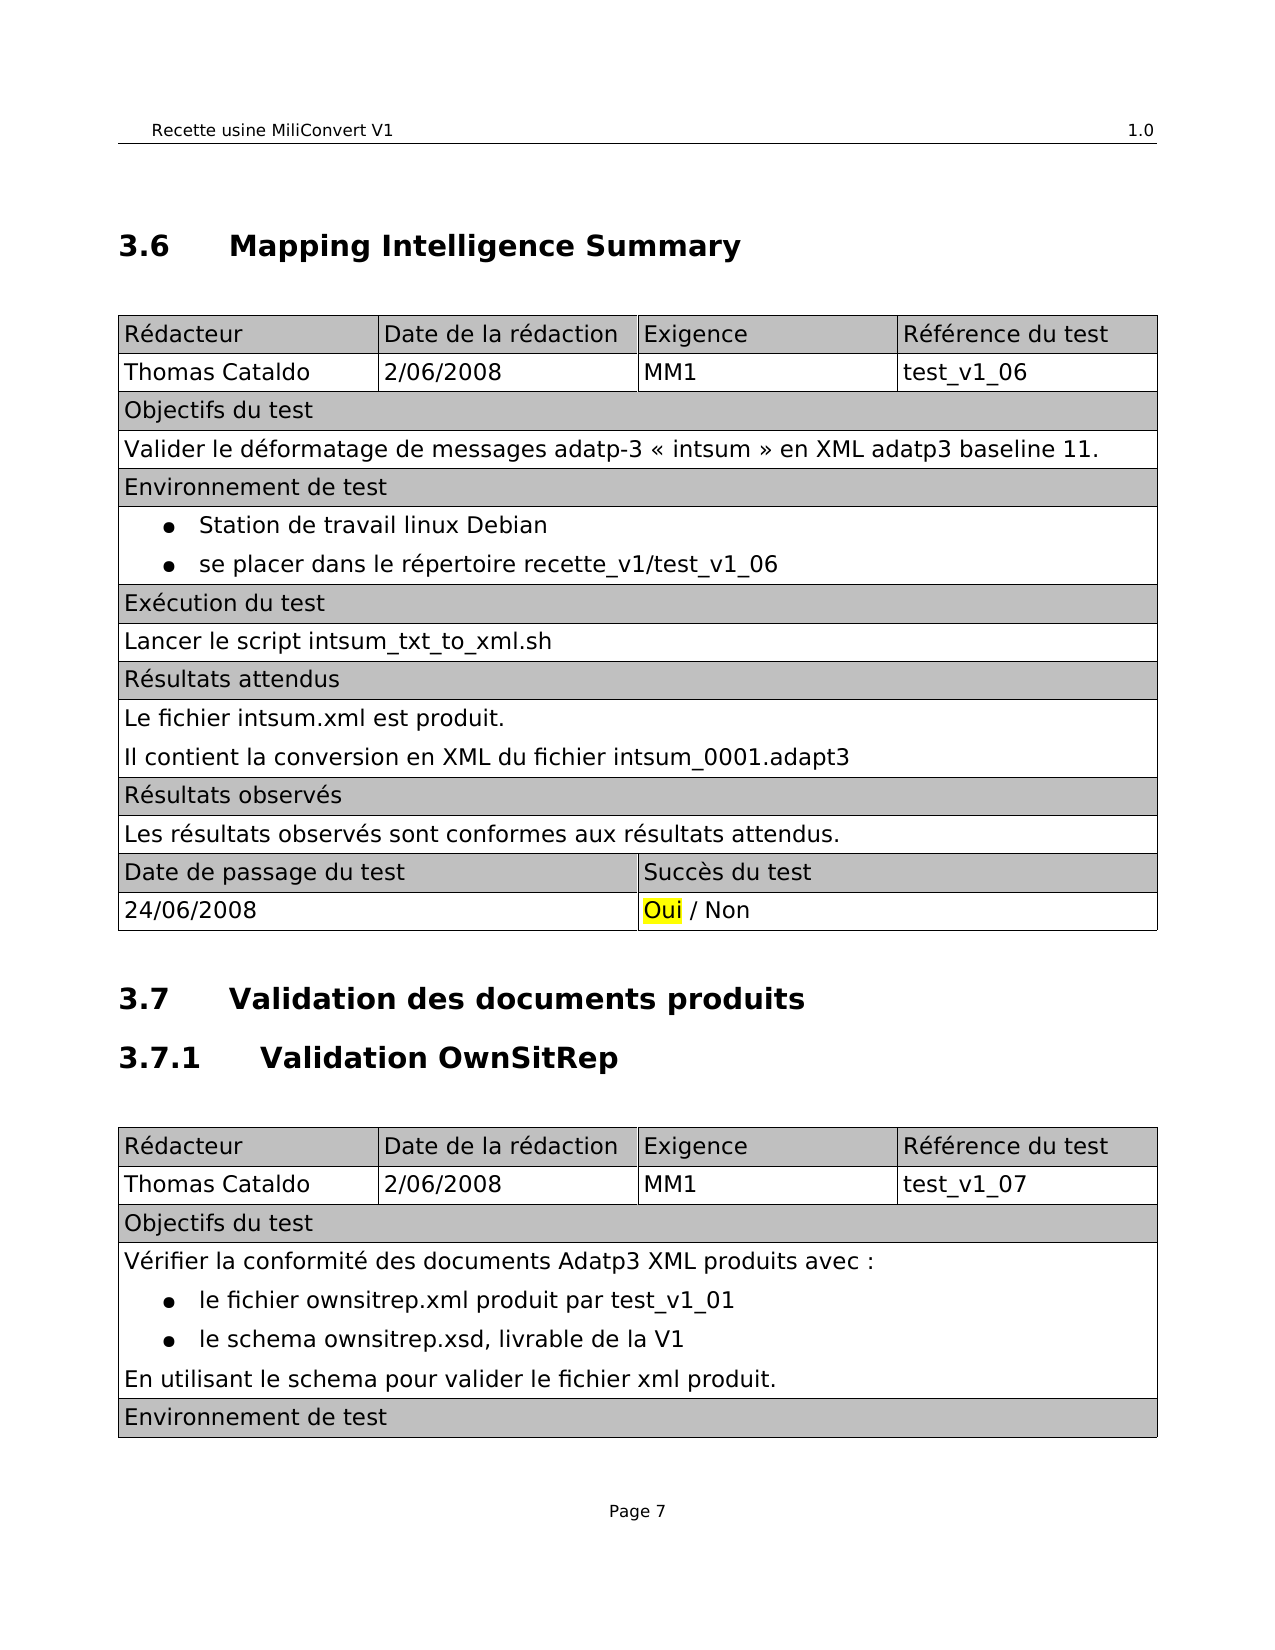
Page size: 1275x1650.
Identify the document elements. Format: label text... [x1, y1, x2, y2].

table_cell MM1 [639, 354, 897, 391]
table_cell Succès du test [639, 854, 1157, 892]
subtitle Validation OwnSitRep [118, 1041, 1157, 1076]
table_cell Environnement de test [119, 1399, 1157, 1437]
table_cell MM1 [639, 1167, 897, 1204]
table_cell Thomas Cataldo [119, 1167, 378, 1204]
table_cell Les résultats observés sont conformes aux résultats attendus. [119, 816, 1157, 853]
table_cell Oui / Non [639, 893, 1157, 930]
table_header Exigence [639, 316, 897, 353]
table_cell Vérifier la conformité des documents Adatp3 XML produits avec : le fichier ownsitrep.xml produit par test_v1_01 le schema ownsitrep.xsd, livrable de la V1 En utilisant le schema pour valider le fichier xml produit. [119, 1243, 1157, 1398]
subtitle Validation des documents produits [118, 982, 1157, 1016]
table_cell Objectifs du test [119, 392, 1157, 430]
table_header Référence du test [898, 1128, 1157, 1166]
table_cell Objectifs du test [119, 1205, 1157, 1242]
table_cell Résultats attendus [119, 662, 1157, 699]
table_cell Exécution du test [119, 585, 1157, 623]
table_cell test_v1_07 [898, 1167, 1157, 1204]
table_cell Environnement de test [119, 469, 1157, 506]
table_cell 2/06/2008 [379, 354, 637, 391]
table_cell 2/06/2008 [379, 1167, 637, 1204]
table_header Référence du test [898, 316, 1157, 353]
table_header Date de la rédaction [379, 1128, 637, 1166]
table_cell Résultats observés [119, 778, 1157, 815]
table_header Rédacteur [119, 1128, 378, 1166]
table_cell Date de passage du test [119, 854, 637, 892]
subtitle Mapping Intelligence Summary [118, 229, 1157, 263]
table_cell Station de travail linux Debian se placer dans le répertoire recette_v1/test_v1_06 [119, 507, 1157, 584]
table_cell 24/06/2008 [119, 893, 637, 930]
table_cell Thomas Cataldo [119, 354, 378, 391]
table_cell Lancer le script intsum_txt_to_xml.sh [119, 624, 1157, 661]
table_cell Valider le déformatage de messages adatp-3 « intsum » en XML adatp3 baseline 11. [119, 431, 1157, 468]
table_header Date de la rédaction [379, 316, 637, 353]
table_header Rédacteur [119, 316, 378, 353]
table_cell test_v1_06 [898, 354, 1157, 391]
table_header Exigence [639, 1128, 897, 1166]
table_cell Le fichier intsum.xml est produit. Il contient la conversion en XML du fichier intsum_0001.adapt3 [119, 700, 1157, 777]
